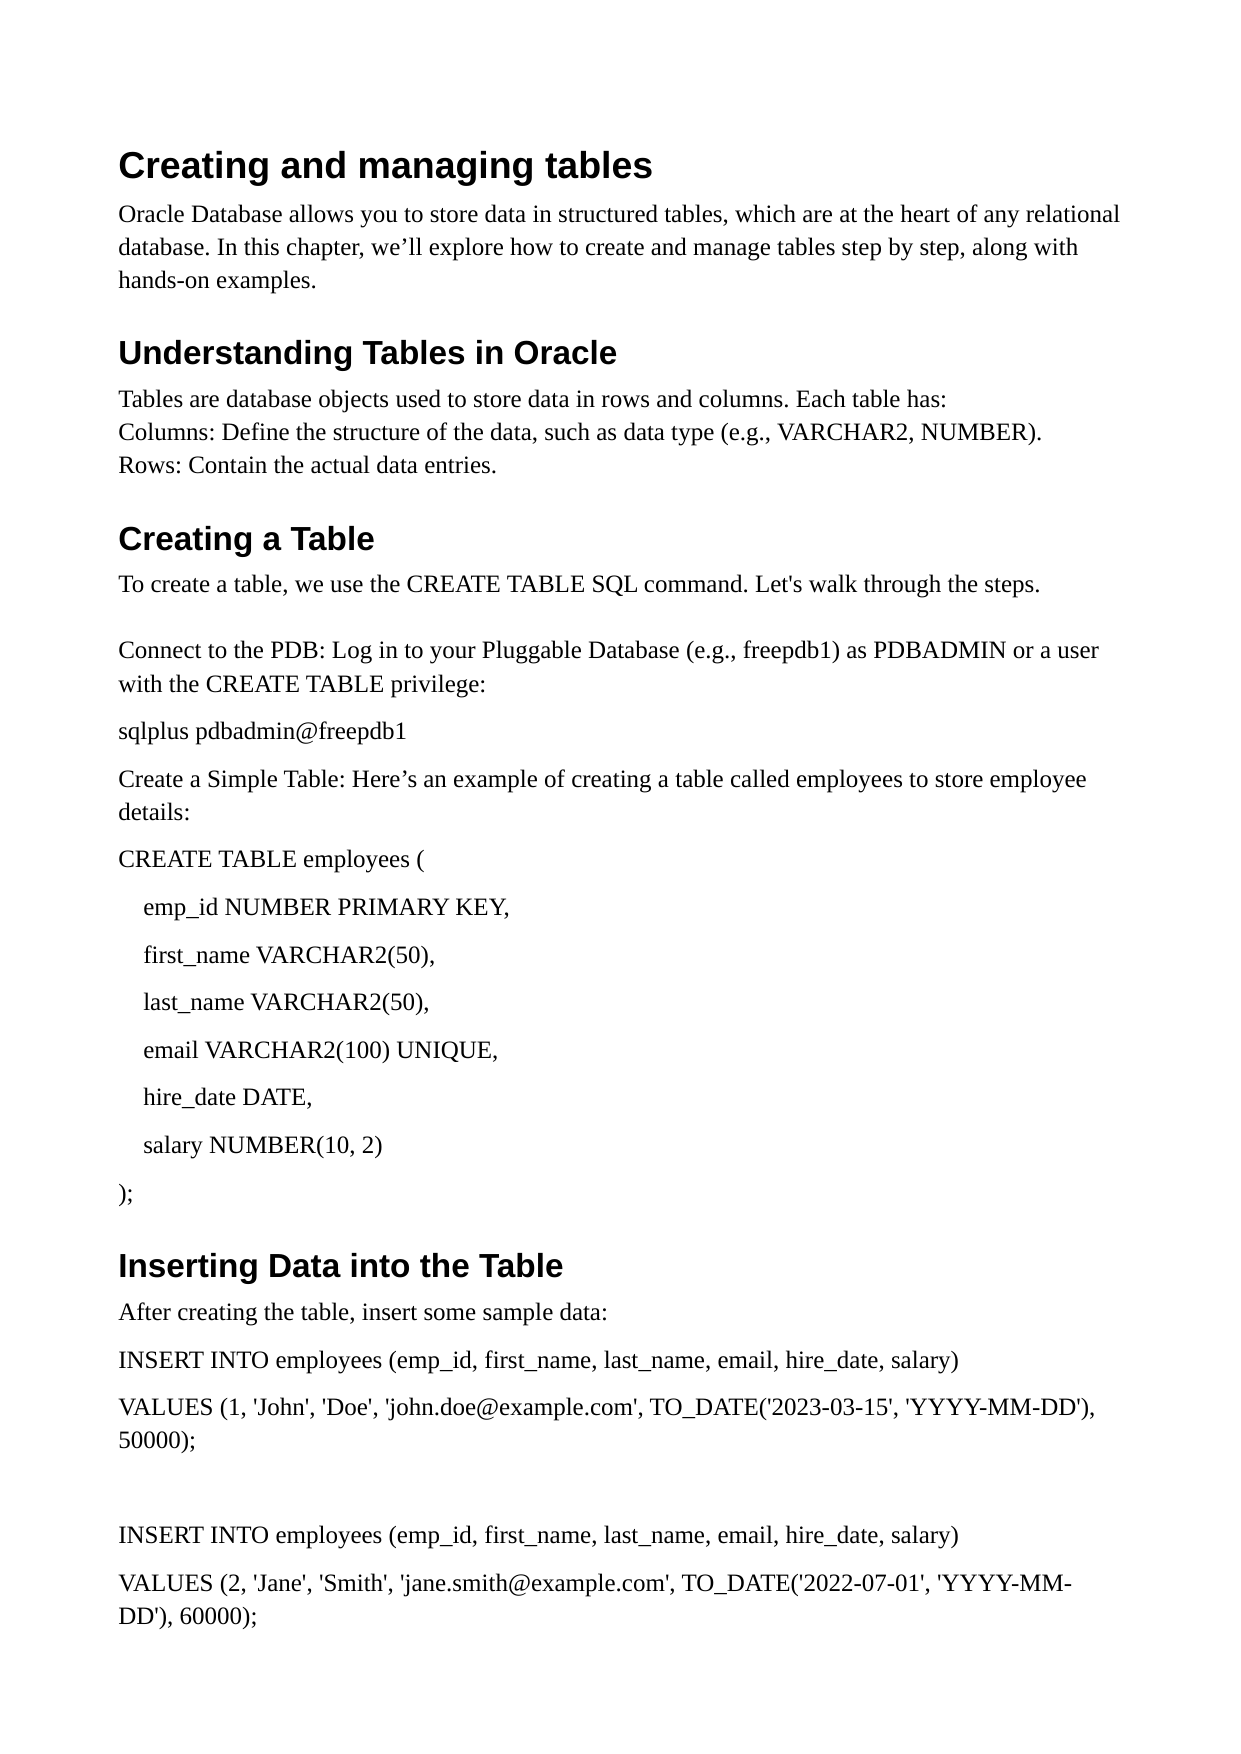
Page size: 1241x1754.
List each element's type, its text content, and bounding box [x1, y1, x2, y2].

text hire_date DATE, [118, 1082, 1122, 1111]
text sqlplus pdbadmin@freepdb1 [118, 716, 1122, 745]
subtitle Understanding Tables in Oracle [118, 333, 1122, 372]
subtitle Inserting Data into the Table [118, 1246, 1122, 1284]
text CREATE TABLE employees ( [118, 844, 1122, 873]
text first_name VARCHAR2(50), [118, 940, 1122, 968]
text salary NUMBER(10, 2) [118, 1130, 1122, 1159]
subtitle Creating a Table [118, 519, 1122, 557]
subtitle Creating and managing tables [118, 143, 1122, 186]
text Tables are database objects used to store data in rows and columns. Each table has: Columns: Define the structure of the data, such as data type (e.g., VARCHAR2, NUMBER). Rows: Contain the actual data entries. [118, 384, 1122, 479]
text emp_id NUMBER PRIMARY KEY, [118, 892, 1122, 921]
text INSERT INTO employees (emp_id, first_name, last_name, email, hire_date, salary) [118, 1345, 1122, 1373]
text email VARCHAR2(100) UNIQUE, [118, 1035, 1122, 1064]
text To create a table, we use the CREATE TABLE SQL command. Let's walk through the steps. Connect to the PDB: Log in to your Pluggable Database (e.g., freepdb1) as PDBADMIN or a user with the CREATE TABLE privilege: [118, 569, 1122, 697]
text last_name VARCHAR2(50), [118, 987, 1122, 1016]
text Oracle Database allows you to store data in structured tables, which are at the heart of any relational database. In this chapter, we’ll explore how to create and manage tables step by step, along with hands-on examples. [118, 199, 1122, 293]
text VALUES (2, 'Jane', 'Smith', 'jane.smith@example.com', TO_DATE('2022-07-01', 'YYYY-MM-DD'), 60000); [118, 1568, 1122, 1630]
text VALUES (1, 'John', 'Doe', 'john.doe@example.com', TO_DATE('2023-03-15', 'YYYY-MM-DD'), 50000); [118, 1392, 1122, 1454]
text INSERT INTO employees (emp_id, first_name, last_name, email, hire_date, salary) [118, 1521, 1122, 1549]
text Create a Simple Table: Here’s an example of creating a table called employees to store employee details: [118, 764, 1122, 826]
text ); [118, 1178, 1122, 1206]
text After creating the table, insert some sample data: [118, 1297, 1122, 1326]
